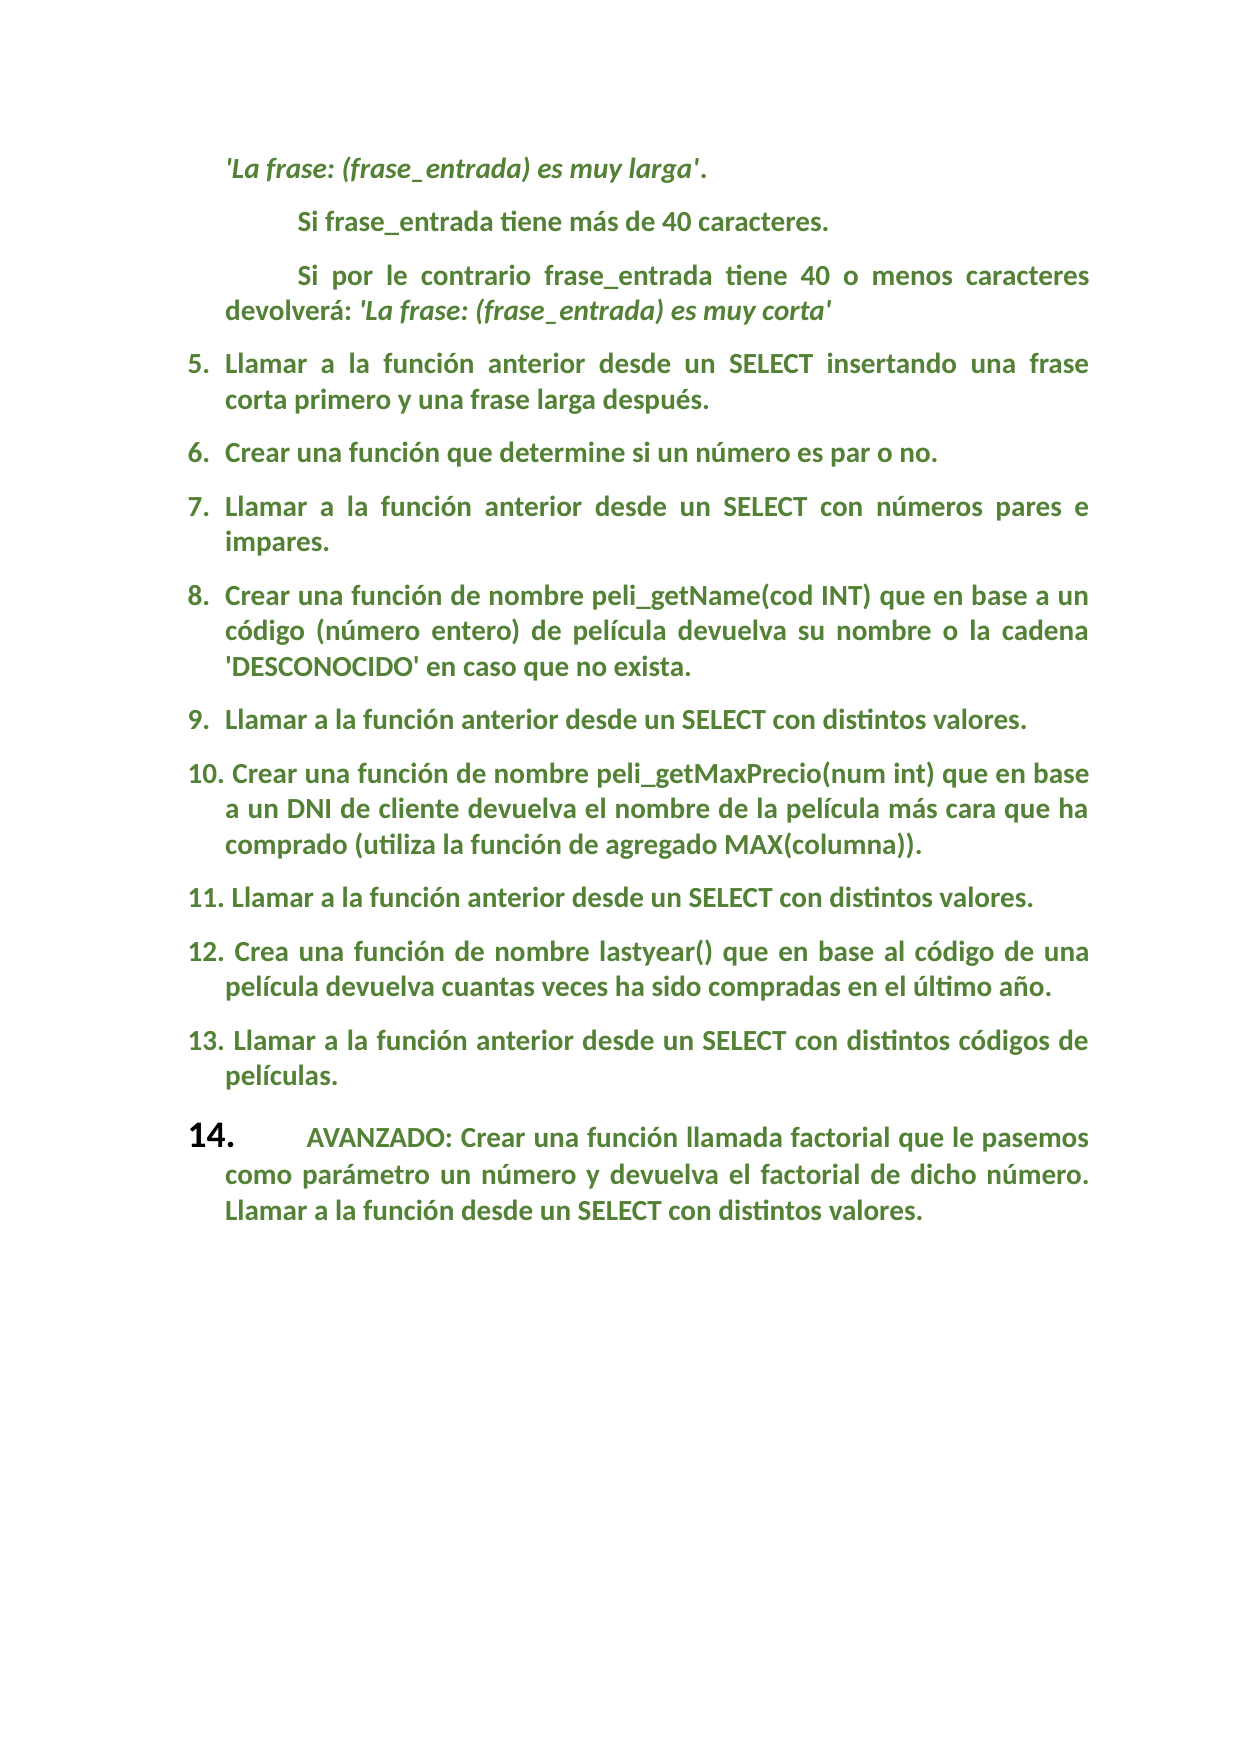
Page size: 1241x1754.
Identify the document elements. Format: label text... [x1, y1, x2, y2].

list Llamar a la función anterior desde un SELECT con distintos valores. [187, 879, 1090, 915]
list Crear una función de nombre peli_getName(cod INT) que en base a un código (número entero) de película devuelva su nombre o la cadena 'DESCONOCIDO' en caso que no exista. [187, 577, 1090, 684]
list Llamar a la función anterior desde un SELECT con distintos valores. [187, 701, 1090, 737]
list Llamar a la función anterior desde un SELECT insertando una frase corta primero y una frase larga después. [187, 346, 1090, 417]
list Llamar a la función anterior desde un SELECT con números pares e impares. [187, 488, 1090, 559]
text 'La frase: (frase_entrada) es muy larga'. [225, 150, 1090, 186]
text Si por le contrario frase_entrada tiene 40 o menos caracteres devolverá: 'La frase: (frase_entrada) es muy corta' [225, 257, 1090, 328]
list Crear una función que determine si un número es par o no. [187, 434, 1090, 470]
list Crea una función de nombre lastyear() que en base al código de una película devuelva cuantas veces ha sido compradas en el último año. [187, 933, 1090, 1004]
list Llamar a la función anterior desde un SELECT con distintos códigos de películas. [187, 1022, 1090, 1093]
list AVANZADO: Crear una función llamada factorial que le pasemos como parámetro un número y devuelva el factorial de dicho número. Llamar a la función desde un SELECT con distintos valores. [187, 1111, 1090, 1228]
list Crear una función de nombre peli_getMaxPrecio(num int) que en base a un DNI de cliente devuelva el nombre de la película más cara que ha comprado (utiliza la función de agregado MAX(columna)). [187, 755, 1090, 862]
text Si frase_entrada tiene más de 40 caracteres. [225, 203, 1090, 239]
